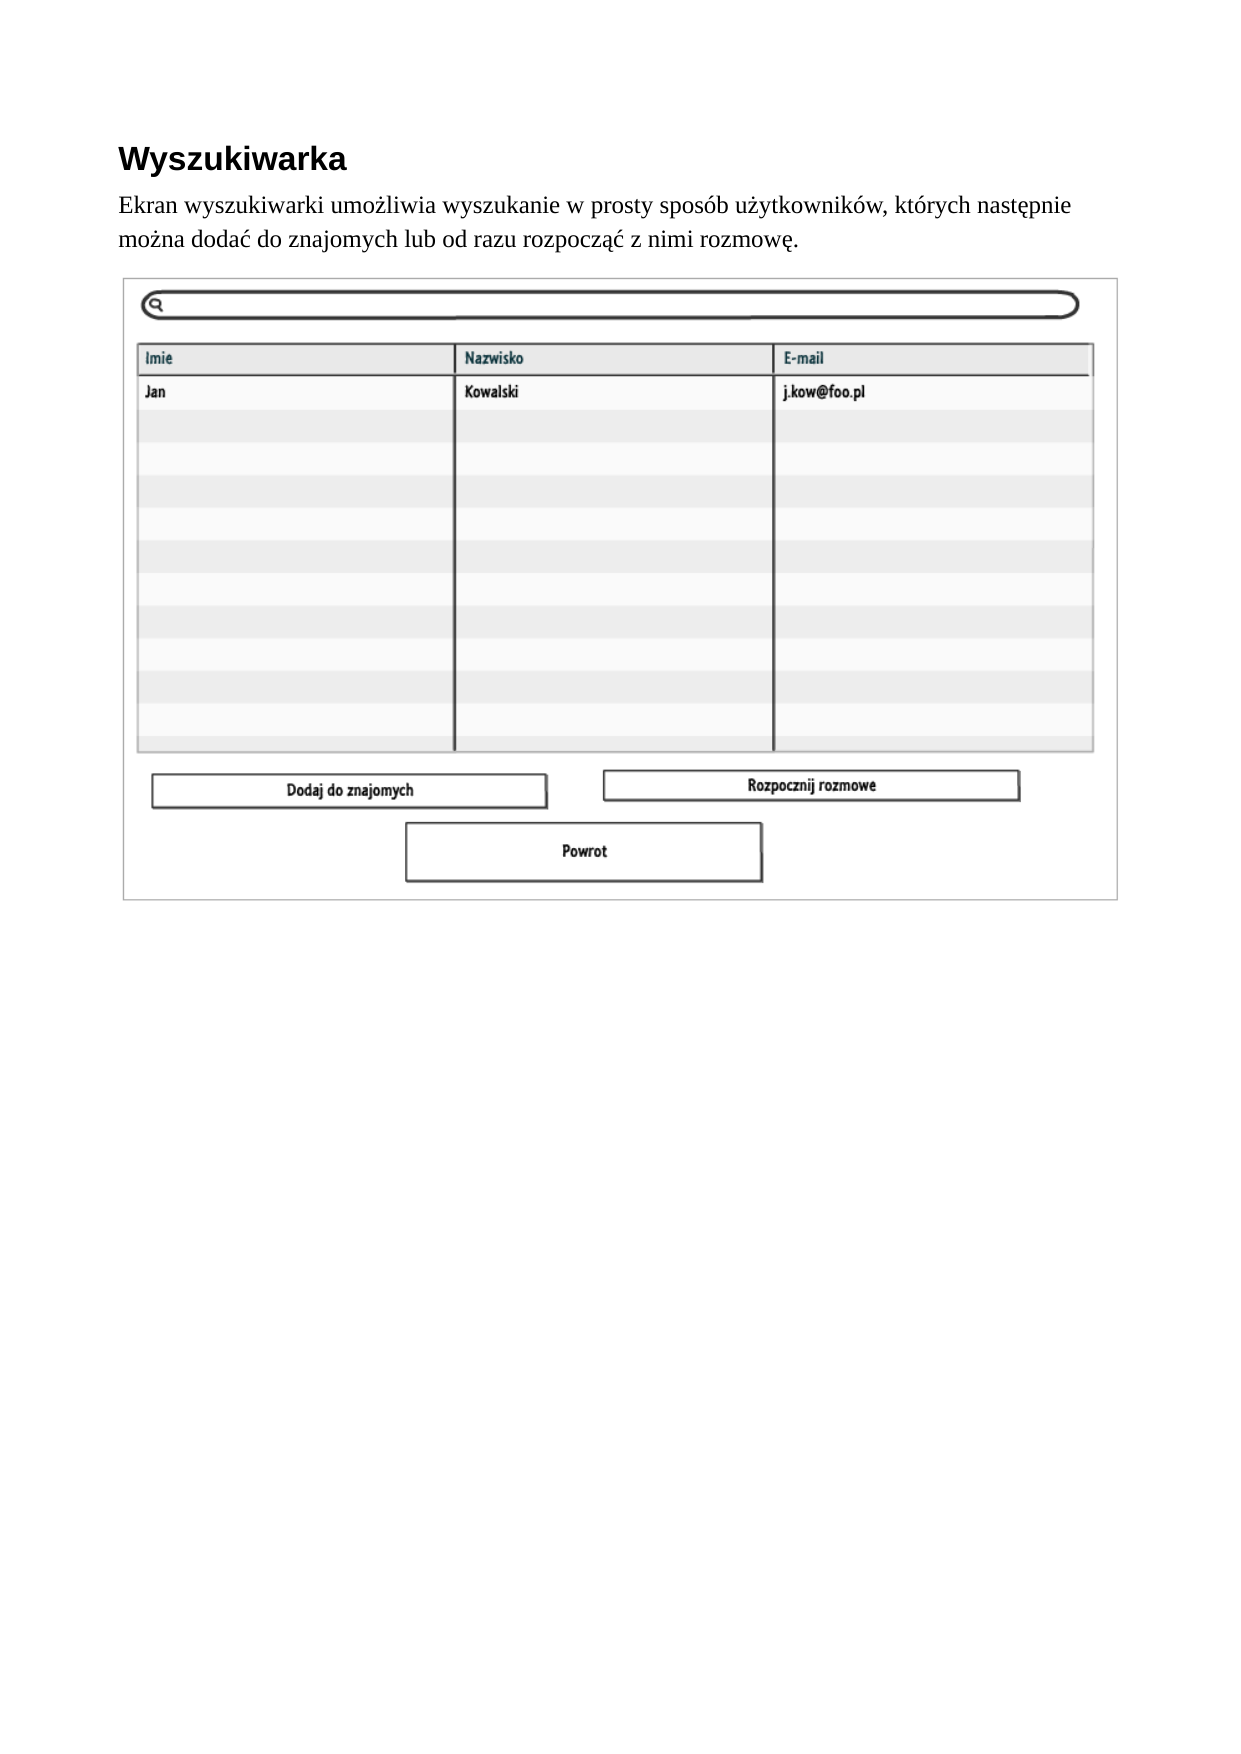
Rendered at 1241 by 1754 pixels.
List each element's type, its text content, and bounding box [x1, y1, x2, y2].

text Ekran wyszukiwarki umożliwia wyszukanie w prosty sposób użytkowników, których następnie można dodać do znajomych lub od razu rozpocząć z nimi rozmowę. [118, 190, 1122, 253]
subtitle Wyszukiwarka [118, 139, 1122, 178]
picture [118, 273, 1123, 908]
